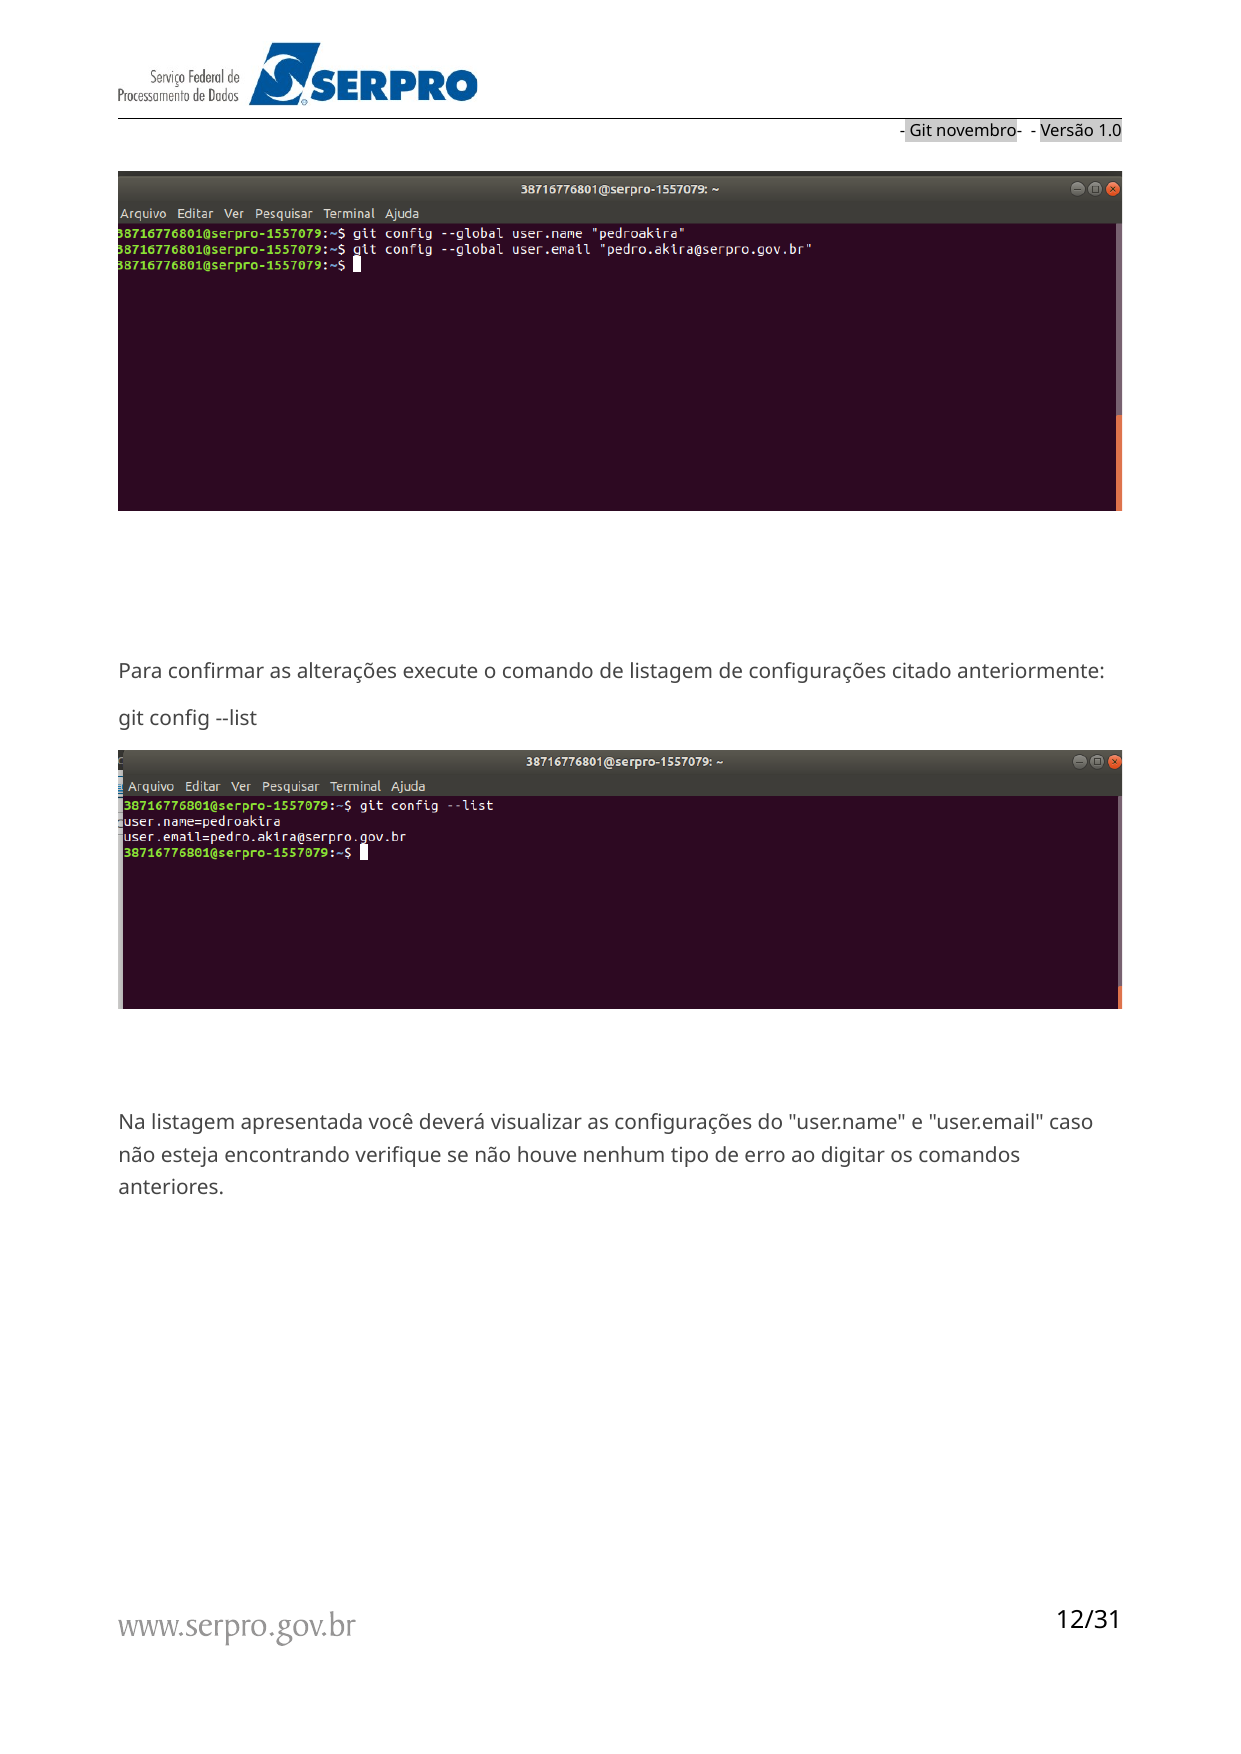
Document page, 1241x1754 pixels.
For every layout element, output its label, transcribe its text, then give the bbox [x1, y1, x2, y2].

picture [118, 41, 478, 106]
text Para confirmar as alterações execute o comando de listagem de configurações citado anteriormente: [118, 656, 1122, 684]
text git config --list [118, 703, 1122, 731]
picture [118, 750, 1123, 1009]
text Na listagem apresentada você deverá visualizar as configurações do "user.name" e "user.email" caso não esteja encontrando verifique se não houve nenhum tipo de erro ao digitar os comandos anteriores. [118, 1107, 1122, 1201]
picture [118, 171, 1123, 511]
